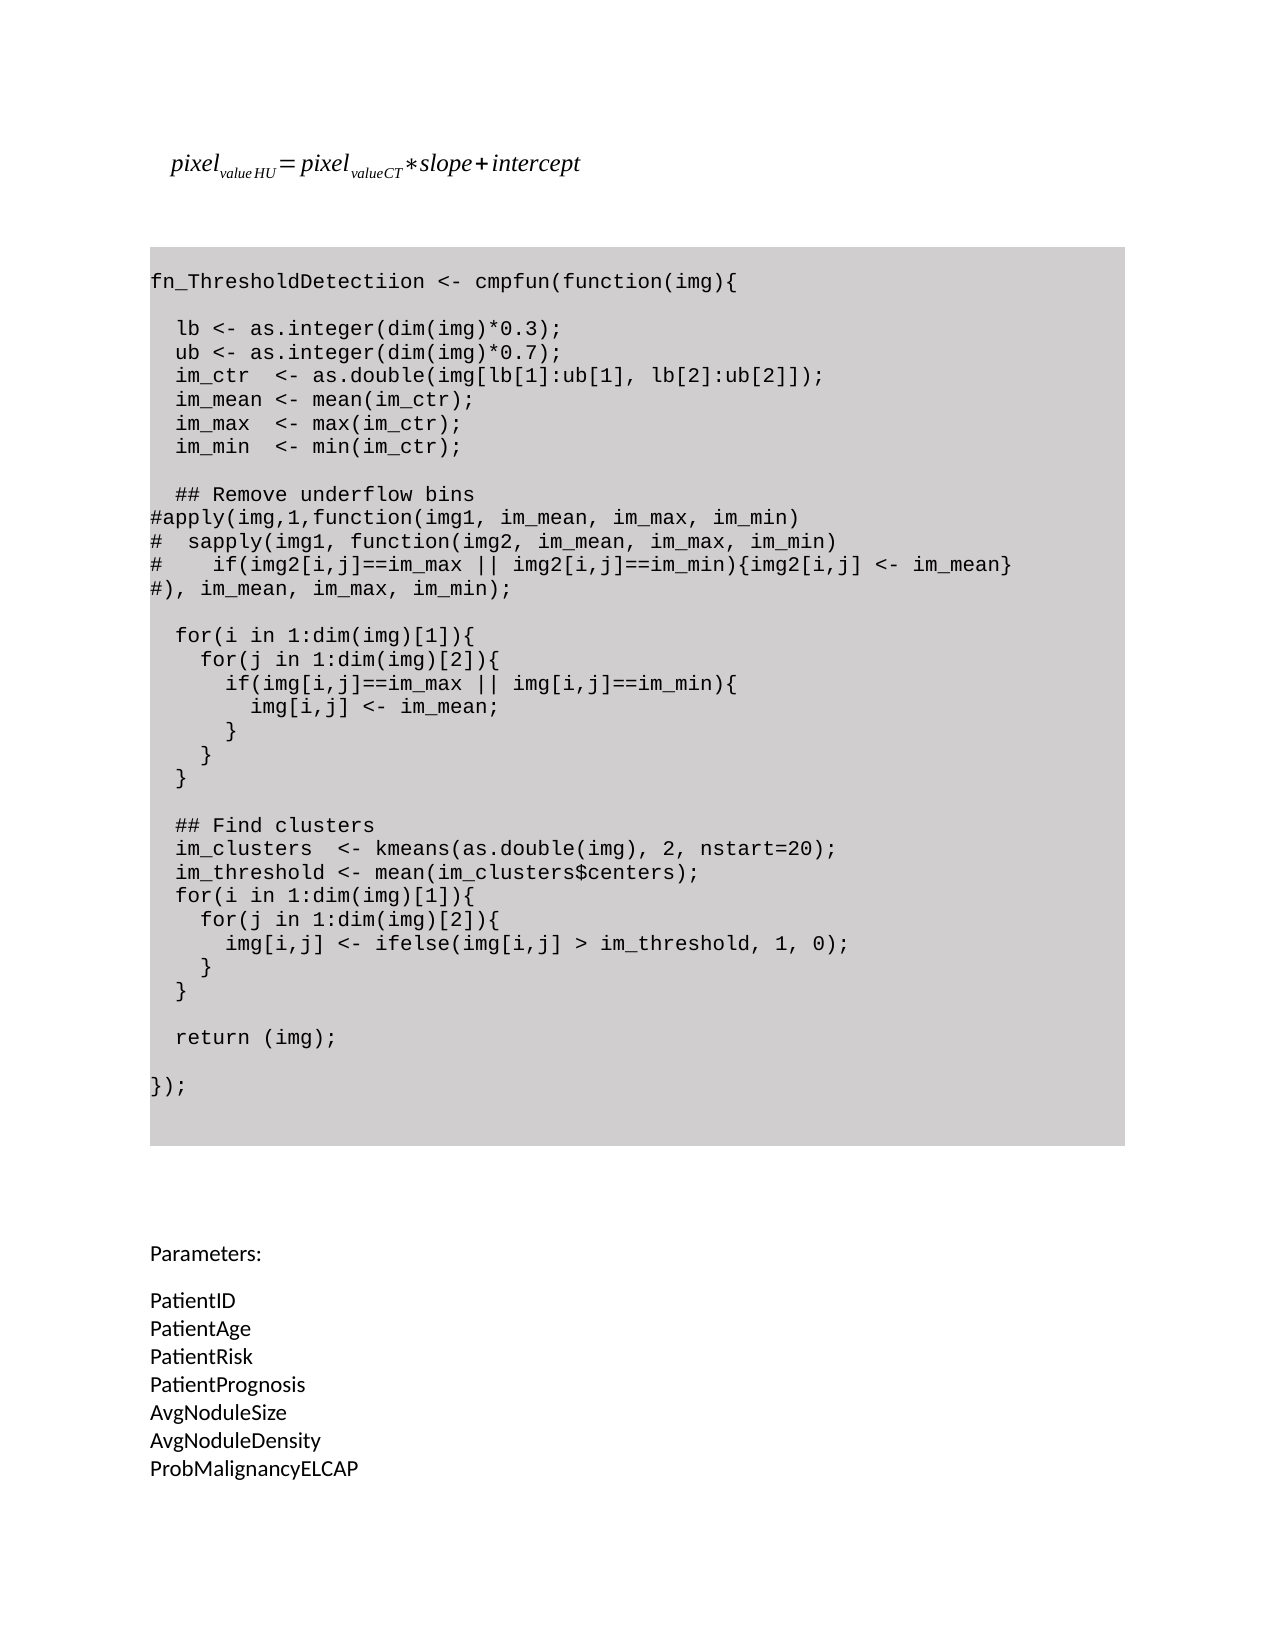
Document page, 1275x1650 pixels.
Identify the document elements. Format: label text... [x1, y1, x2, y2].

text im_max <- max(im_ctr); [150, 413, 1125, 436]
text for(i in 1:dim(img)[1]){ [150, 625, 1125, 649]
text im_mean <- mean(im_ctr); [150, 389, 1125, 413]
text PatientRisk [150, 1342, 1125, 1370]
text PatientPrognosis [150, 1370, 1125, 1398]
text return (img); [150, 1027, 1125, 1051]
text lb <- as.integer(dim(img)*0.3); [150, 318, 1125, 342]
text img[i,j] <- ifelse(img[i,j] > im_threshold, 1, 0); [150, 933, 1125, 956]
text for(j in 1:dim(img)[2]){ [150, 649, 1125, 673]
text for(i in 1:dim(img)[1]){ [150, 886, 1125, 909]
text } [150, 744, 1125, 767]
text ProbMalignancyELCAP [150, 1454, 1125, 1482]
text # sapply(img1, function(img2, im_mean, im_max, im_min) [150, 531, 1125, 554]
text } [150, 720, 1125, 744]
text im_clusters <- kmeans(as.double(img), 2, nstart=20); [150, 838, 1125, 862]
text im_min <- min(im_ctr); [150, 436, 1125, 460]
text AvgNoduleDensity [150, 1426, 1125, 1454]
text img[i,j] <- im_mean; [150, 696, 1125, 720]
text } [150, 980, 1125, 1004]
text } [150, 767, 1125, 791]
text } [150, 956, 1125, 980]
text Parameters: [150, 1239, 1125, 1267]
text ## Find clusters [150, 814, 1125, 838]
text fn_ThresholdDetectiion <- cmpfun(function(img){ [150, 271, 1125, 294]
text #apply(img,1,function(img1, im_mean, im_max, im_min) [150, 507, 1125, 531]
text #), im_mean, im_max, im_min); [150, 578, 1125, 602]
text PatientID [150, 1286, 1125, 1314]
text im_threshold <- mean(im_clusters$centers); [150, 862, 1125, 886]
text AvgNoduleSize [150, 1398, 1125, 1426]
text im_ctr <- as.double(img[lb[1]:ub[1], lb[2]:ub[2]]); [150, 365, 1125, 389]
text }); [150, 1075, 1125, 1098]
text ub <- as.integer(dim(img)*0.7); [150, 342, 1125, 365]
text for(j in 1:dim(img)[2]){ [150, 909, 1125, 933]
text # if(img2[i,j]==im_max || img2[i,j]==im_min){img2[i,j] <- im_mean} [150, 554, 1125, 578]
text PatientAge [150, 1314, 1125, 1342]
text if(img[i,j]==im_max || img[i,j]==im_min){ [150, 673, 1125, 696]
text ## Remove underflow bins [150, 483, 1125, 507]
